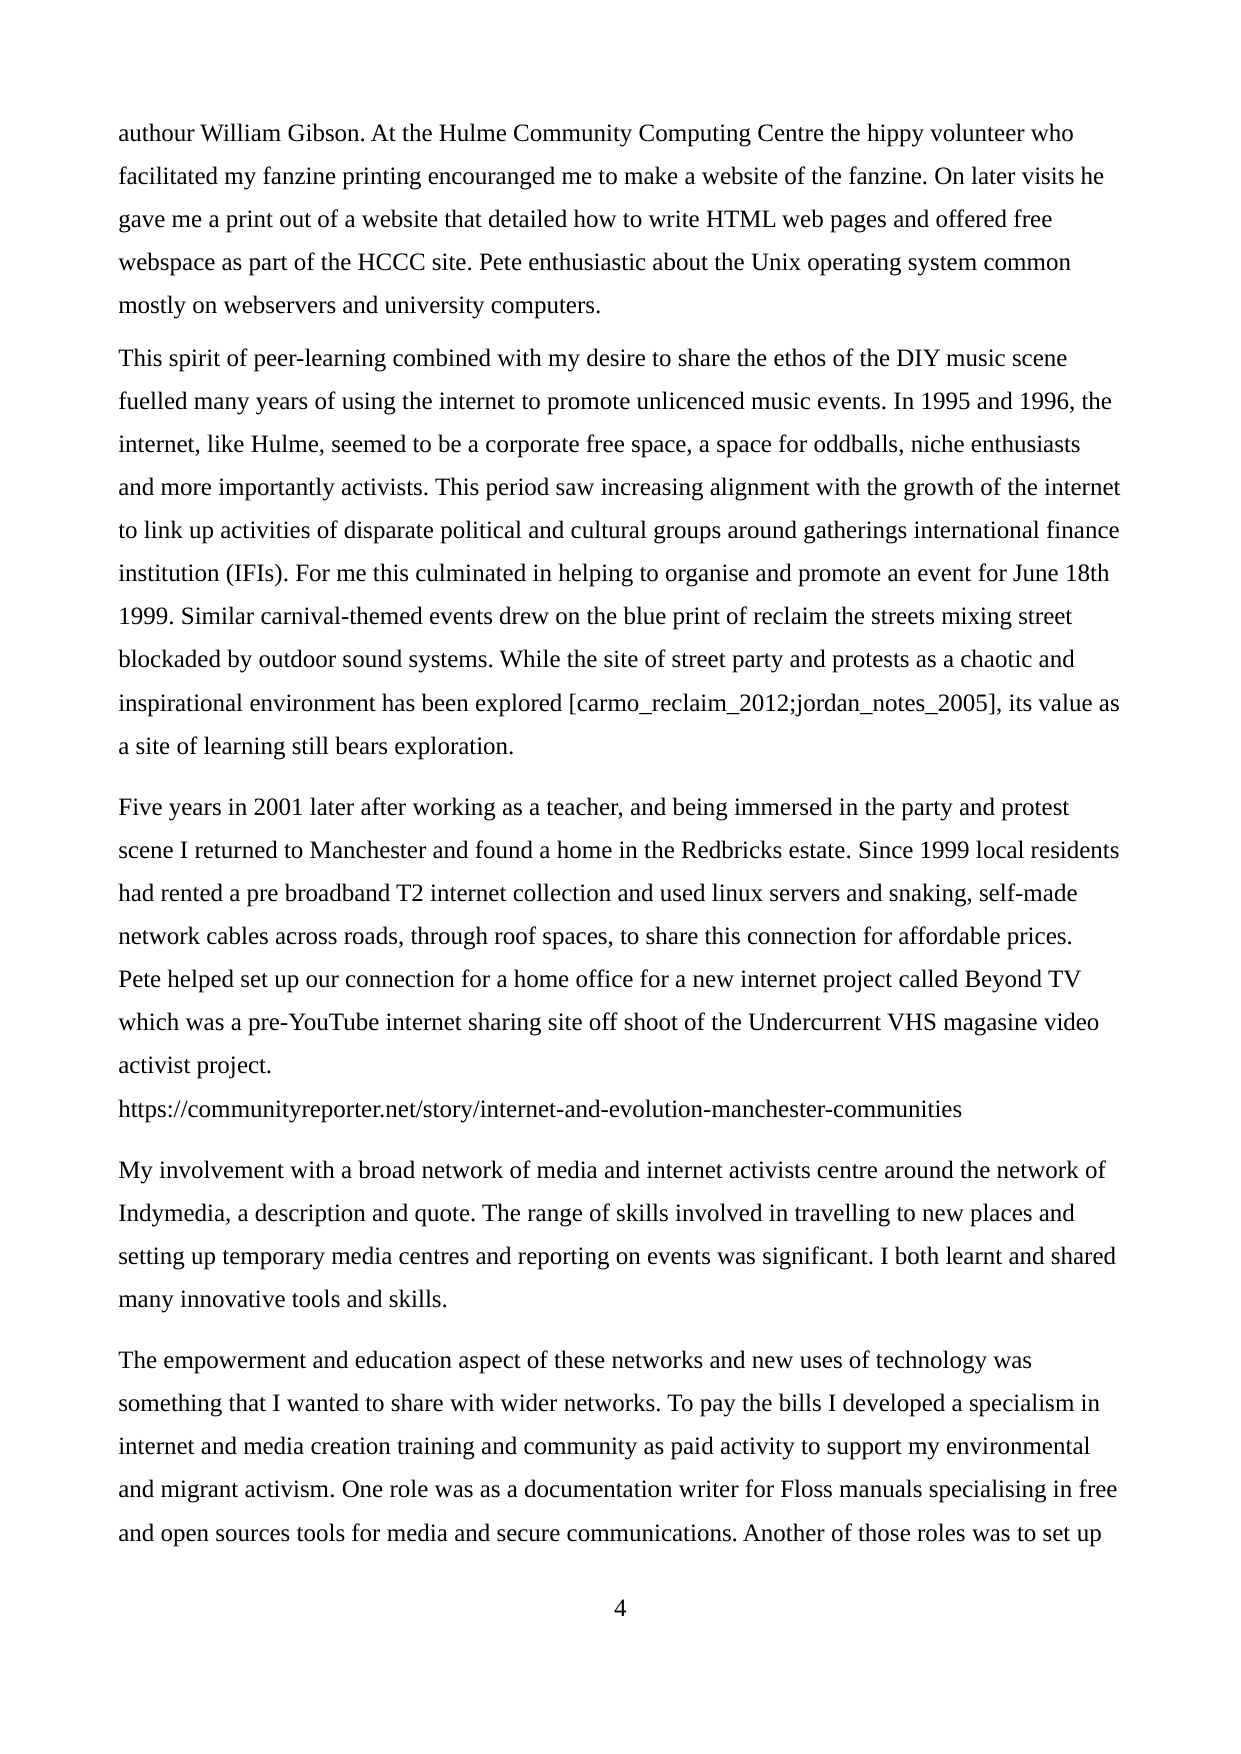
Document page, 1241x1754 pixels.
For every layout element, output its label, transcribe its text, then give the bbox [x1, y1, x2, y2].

text The empowerment and education aspect of these networks and new uses of technology was something that I wanted to share with wider networks. To pay the bills I developed a specialism in internet and media creation training and community as paid activity to support my environmental and migrant activism. One role was as a documentation writer for Floss manuals specialising in free and open sources tools for media and secure communications. Another of those roles was to set up [118, 1345, 1122, 1546]
text authour William Gibson. At the Hulme Community Computing Centre the hippy volunteer who facilitated my fanzine printing encouranged me to make a website of the fanzine. On later visits he gave me a print out of a website that detailed how to write HTML web pages and offered free webspace as part of the HCCC site. Pete enthusiastic about the Unix operating system common mostly on webservers and university computers. [118, 118, 1122, 319]
text This spirit of peer-learning combined with my desire to share the ethos of the DIY music scene fuelled many years of using the internet to promote unlicenced music events. In 1995 and 1996, the internet, like Hulme, seemed to be a corporate free space, a space for oddballs, niche enthusiasts and more importantly activists. This period saw increasing alignment with the growth of the internet to link up activities of disparate political and cultural groups around gatherings international finance institution (IFIs). For me this culminated in helping to organise and promote an event for June 18th 1999. Similar carnival-themed events drew on the blue print of reclaim the streets mixing street blockaded by outdoor sound systems. While the site of street party and protests as a chaotic and inspirational environment has been explored [carmo_reclaim_2012;jordan_notes_2005], its value as a site of learning still bears exploration. [118, 343, 1122, 759]
text My involvement with a broad network of media and internet activists centre around the network of Indymedia, a description and quote. The range of skills involved in travelling to new places and setting up temporary media centres and reporting on events was significant. I both learnt and shared many innovative tools and skills. [118, 1155, 1122, 1313]
text Five years in 2001 later after working as a teacher, and being immersed in the party and protest scene I returned to Manchester and found a home in the Redbricks estate. Since 1999 local residents had rented a pre broadband T2 internet collection and used linux servers and snaking, self-made network cables across roads, through roof spaces, to share this connection for affordable prices. Pete helped set up our connection for a home office for a new internet project called Beyond TV which was a pre-YouTube internet sharing site off shoot of the Undercurrent VHS magasine video activist project. https://communityreporter.net/story/internet-and-evolution-manchester-communities [118, 792, 1122, 1122]
